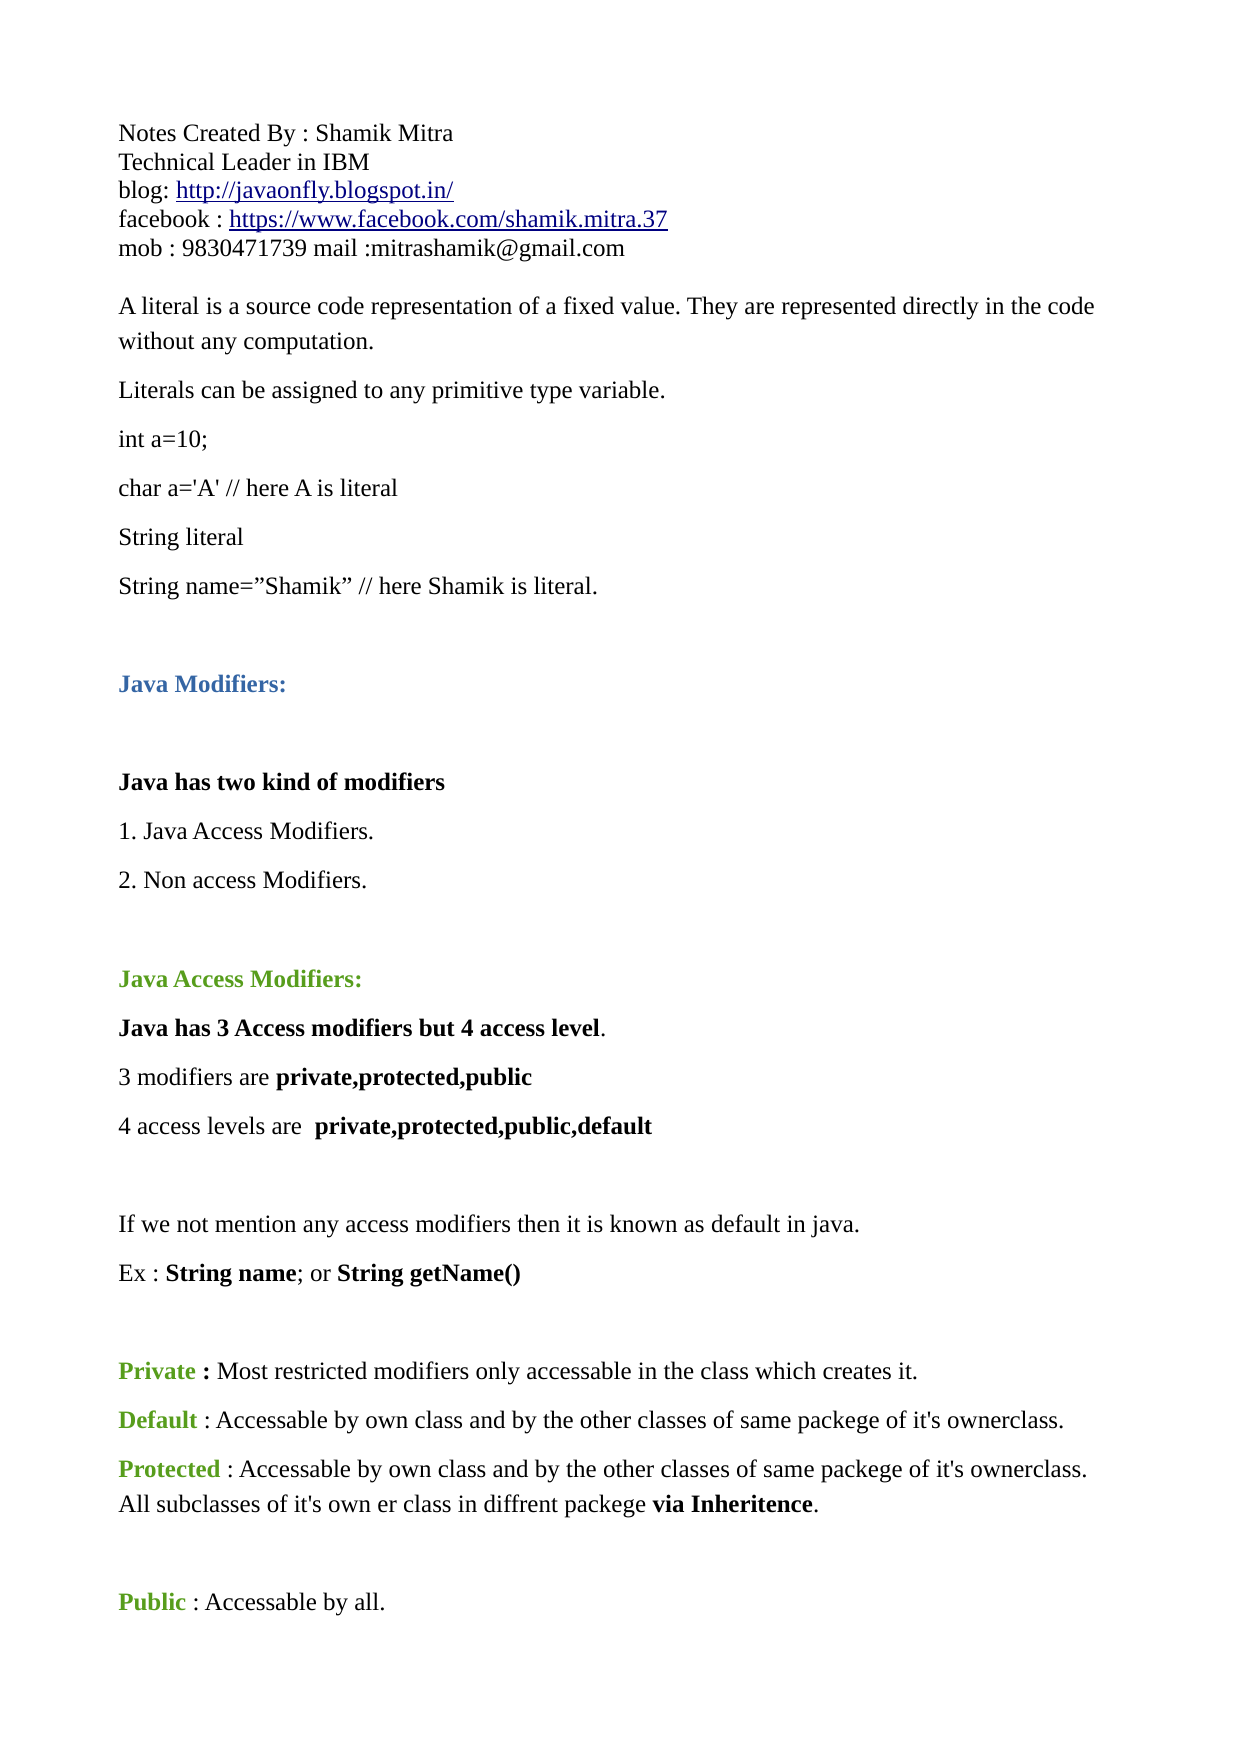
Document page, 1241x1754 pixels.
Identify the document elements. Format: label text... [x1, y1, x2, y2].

text Ex : String name; or String getName() [118, 1258, 1122, 1287]
text Public : Accessable by all. [118, 1587, 1122, 1616]
text String literal [118, 522, 1122, 551]
text 2. Non access Modifiers. [118, 866, 1122, 894]
text Java has 3 Access modifiers but 4 access level. [118, 1013, 1122, 1041]
text Default : Accessable by own class and by the other classes of same packege of it's ownerclass. [118, 1405, 1122, 1434]
text int a=10; [118, 424, 1122, 453]
text String name=”Shamik” // here Shamik is literal. [118, 571, 1122, 600]
text char a='A' // here A is literal [118, 473, 1122, 502]
text Private : Most restricted modifiers only accessable in the class which creates it. [118, 1356, 1122, 1385]
text 1. Java Access Modifiers. [118, 816, 1122, 845]
text A literal is a source code representation of a fixed value. They are represented directly in the code without any computation. [118, 291, 1122, 354]
text Literals can be assigned to any primitive type variable. [118, 375, 1122, 404]
text If we not mention any access modifiers then it is known as default in java. [118, 1209, 1122, 1238]
text Protected : Accessable by own class and by the other classes of same packege of it's ownerclass. All subclasses of it's own er class in diffrent packege via Inheritence. [118, 1454, 1122, 1517]
text Java Access Modifiers: [118, 964, 1122, 992]
text Java has two kind of modifiers [118, 767, 1122, 796]
text 3 modifiers are private,protected,public [118, 1062, 1122, 1091]
text Java Modifiers: [118, 669, 1122, 698]
text 4 access levels are private,protected,public,default [118, 1111, 1122, 1139]
